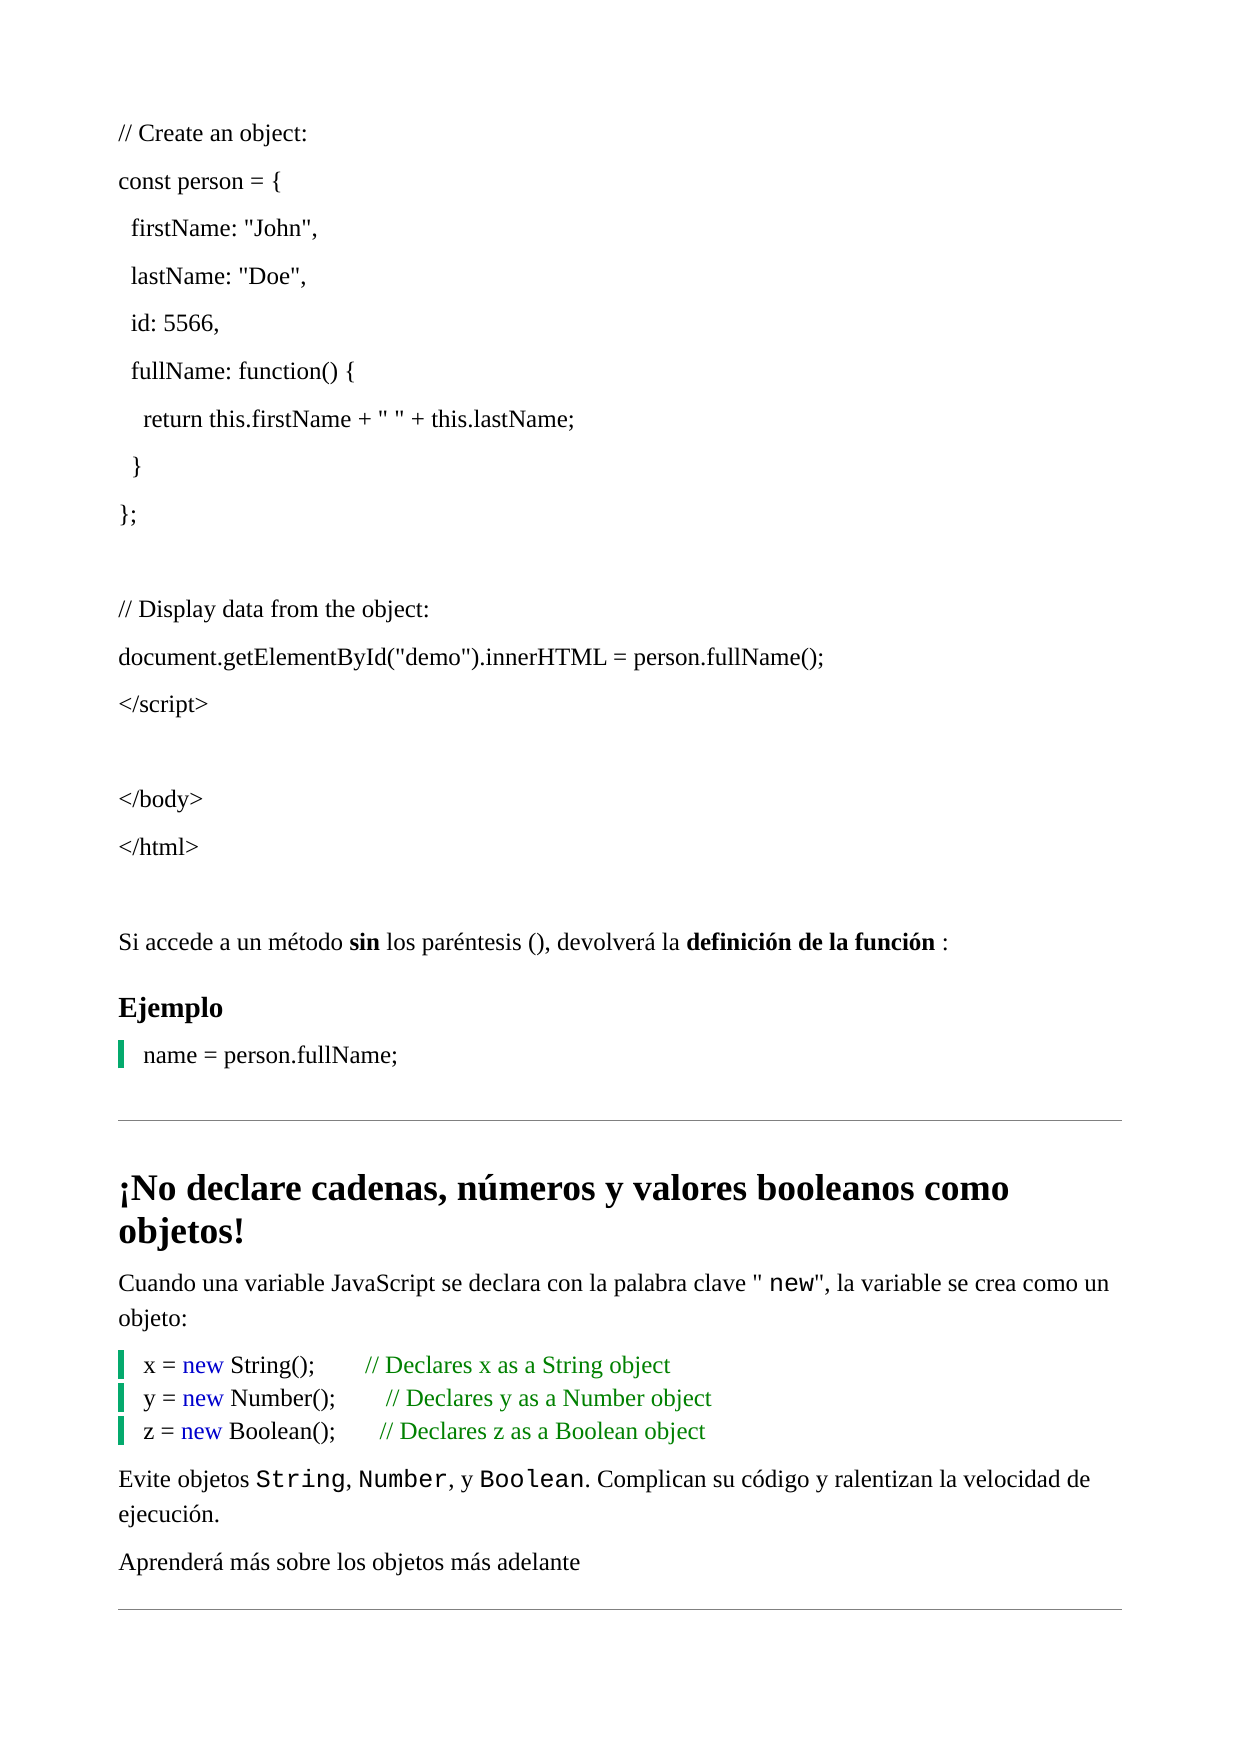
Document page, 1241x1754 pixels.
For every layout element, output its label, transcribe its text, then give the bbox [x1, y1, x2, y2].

text </script> [118, 689, 1122, 718]
text name = person.fullName; [124, 1040, 1122, 1068]
text const person = { [118, 166, 1122, 194]
text lastName: "Doe", [118, 261, 1122, 290]
text id: 5566, [118, 308, 1122, 337]
text x = new String(); // Declares x as a String object y = new Number(); // Declares y as a Number object z = new Boolean(); // Declares z as a Boolean object [118, 1350, 1122, 1445]
text document.getElementById("demo").innerHTML = person.fullName(); [118, 642, 1122, 671]
text firstName: "John", [118, 213, 1122, 242]
text // Display data from the object: [118, 594, 1122, 623]
text Si accede a un método sin los paréntesis (), devolverá la definición de la función : [118, 927, 1122, 956]
text }; [118, 499, 1122, 528]
text </html> [118, 832, 1122, 861]
text </body> [118, 784, 1122, 813]
text Aprenderá más sobre los objetos más adelante [118, 1547, 1122, 1575]
text // Create an object: [118, 118, 1122, 147]
text Cuando una variable JavaScript se declara con la palabra clave " new", la variable se crea como un objeto: [118, 1268, 1122, 1331]
text } [118, 451, 1122, 480]
text fullName: function() { [118, 356, 1122, 385]
subtitle Ejemplo [118, 991, 1122, 1024]
text Evite objetos String, Number, y Boolean. Complican su código y ralentizan la velocidad de ejecución. [118, 1464, 1122, 1528]
text return this.firstName + " " + this.lastName; [118, 404, 1122, 432]
subtitle ¡No declare cadenas, números y valores booleanos como objetos! [118, 1166, 1122, 1252]
